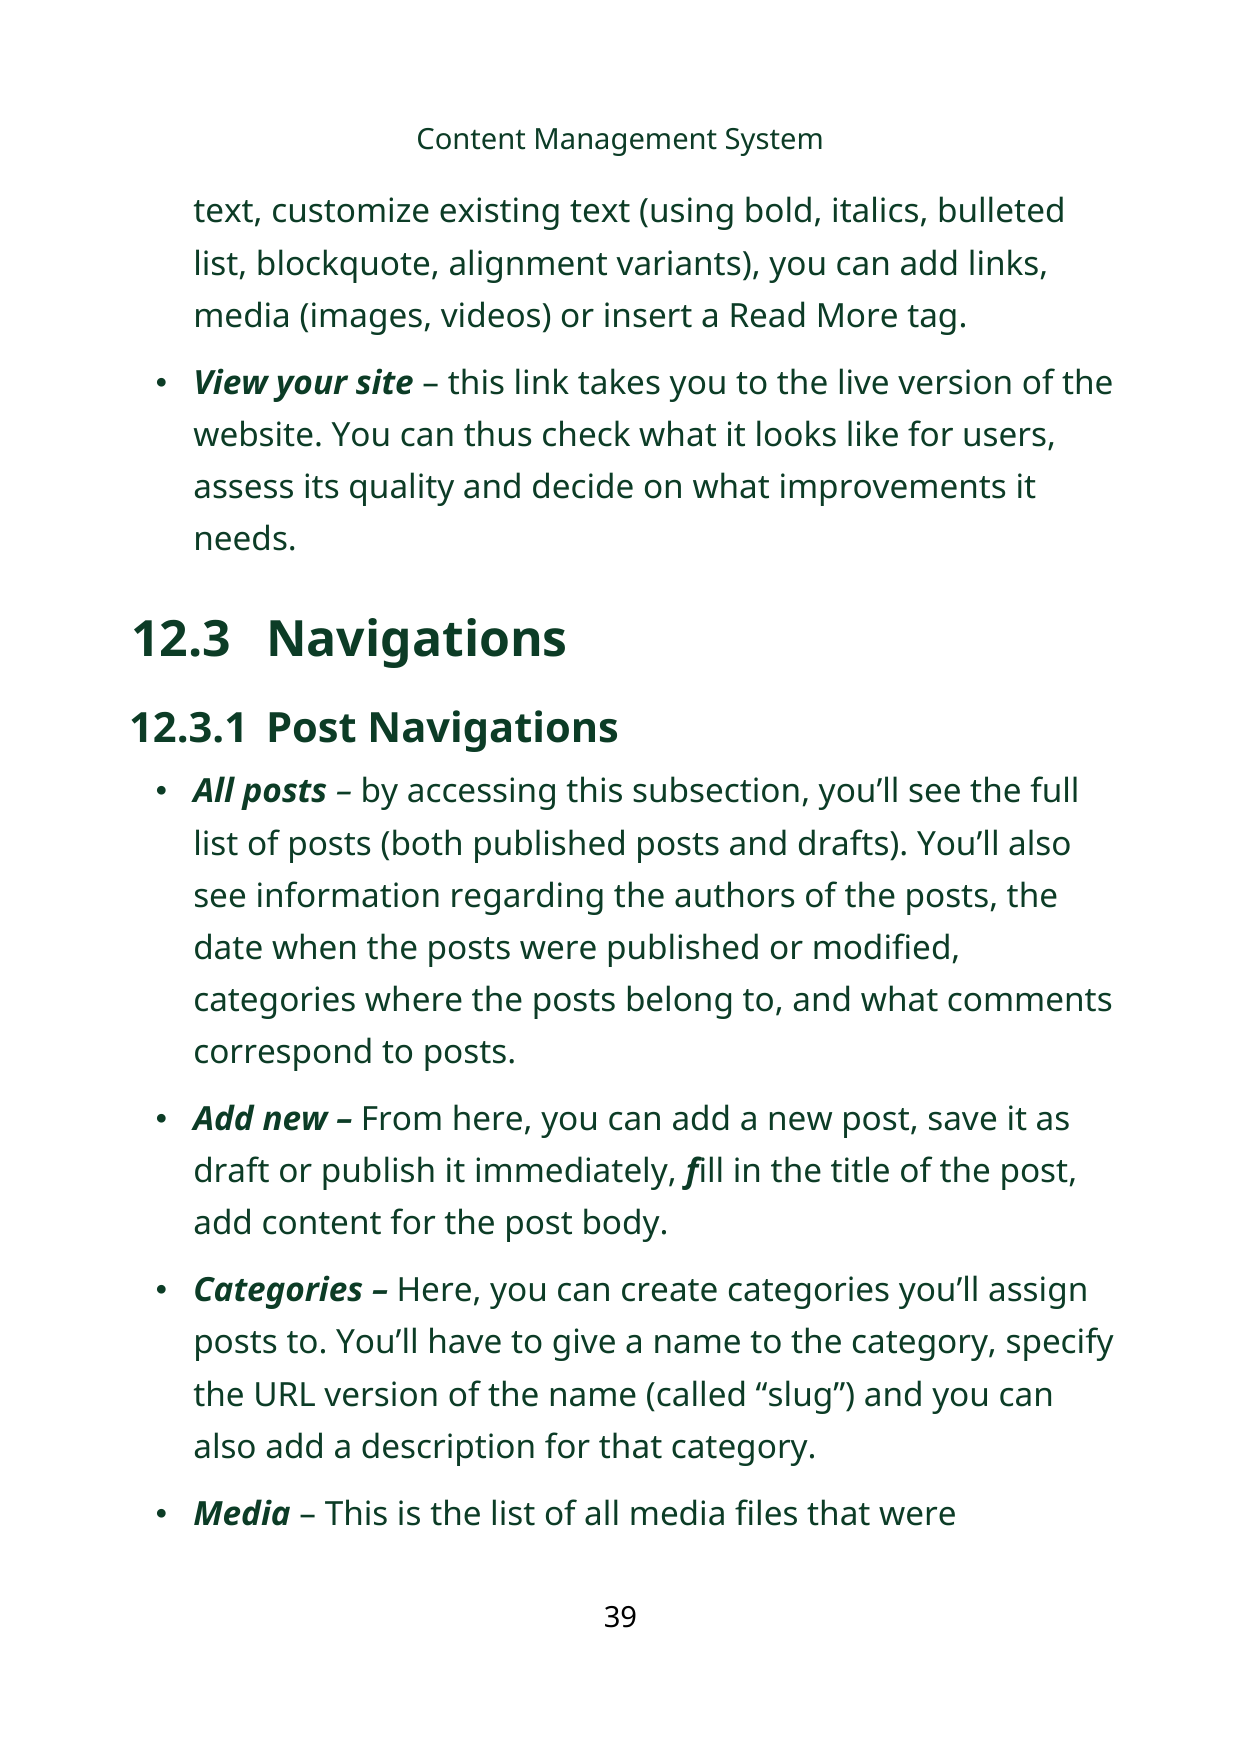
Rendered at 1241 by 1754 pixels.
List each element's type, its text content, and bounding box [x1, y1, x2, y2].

subtitle Post Navigations [118, 698, 1122, 754]
list View your site – this link takes you to the live version of the website. You can thus check what it looks like for users, assess its quality and decide on what improvements it needs. [156, 358, 1122, 560]
subtitle Navigations [118, 603, 1122, 671]
list Media – This is the list of all media files that were [156, 1489, 1122, 1535]
list Add new – From here, you can add a new post, save it as draft or publish it immediately, fill in the title of the post, add content for the post body. [156, 1095, 1122, 1244]
list text, customize existing text (using bold, italics, bulleted list, blockquote, alignment variants), you can add links, media (images, videos) or insert a Read More tag. [156, 187, 1122, 337]
list All posts – by accessing this subsection, you’ll see the full list of posts (both published posts and drafts). You’ll also see information regarding the authors of the posts, the date when the posts were published or modified, categories where the posts belong to, and what comments correspond to posts. [156, 767, 1122, 1073]
list Categories – Here, you can create categories you’ll assign posts to. You’ll have to give a name to the category, specify the URL version of the name (called “slug”) and you can also add a description for that category. [156, 1266, 1122, 1468]
